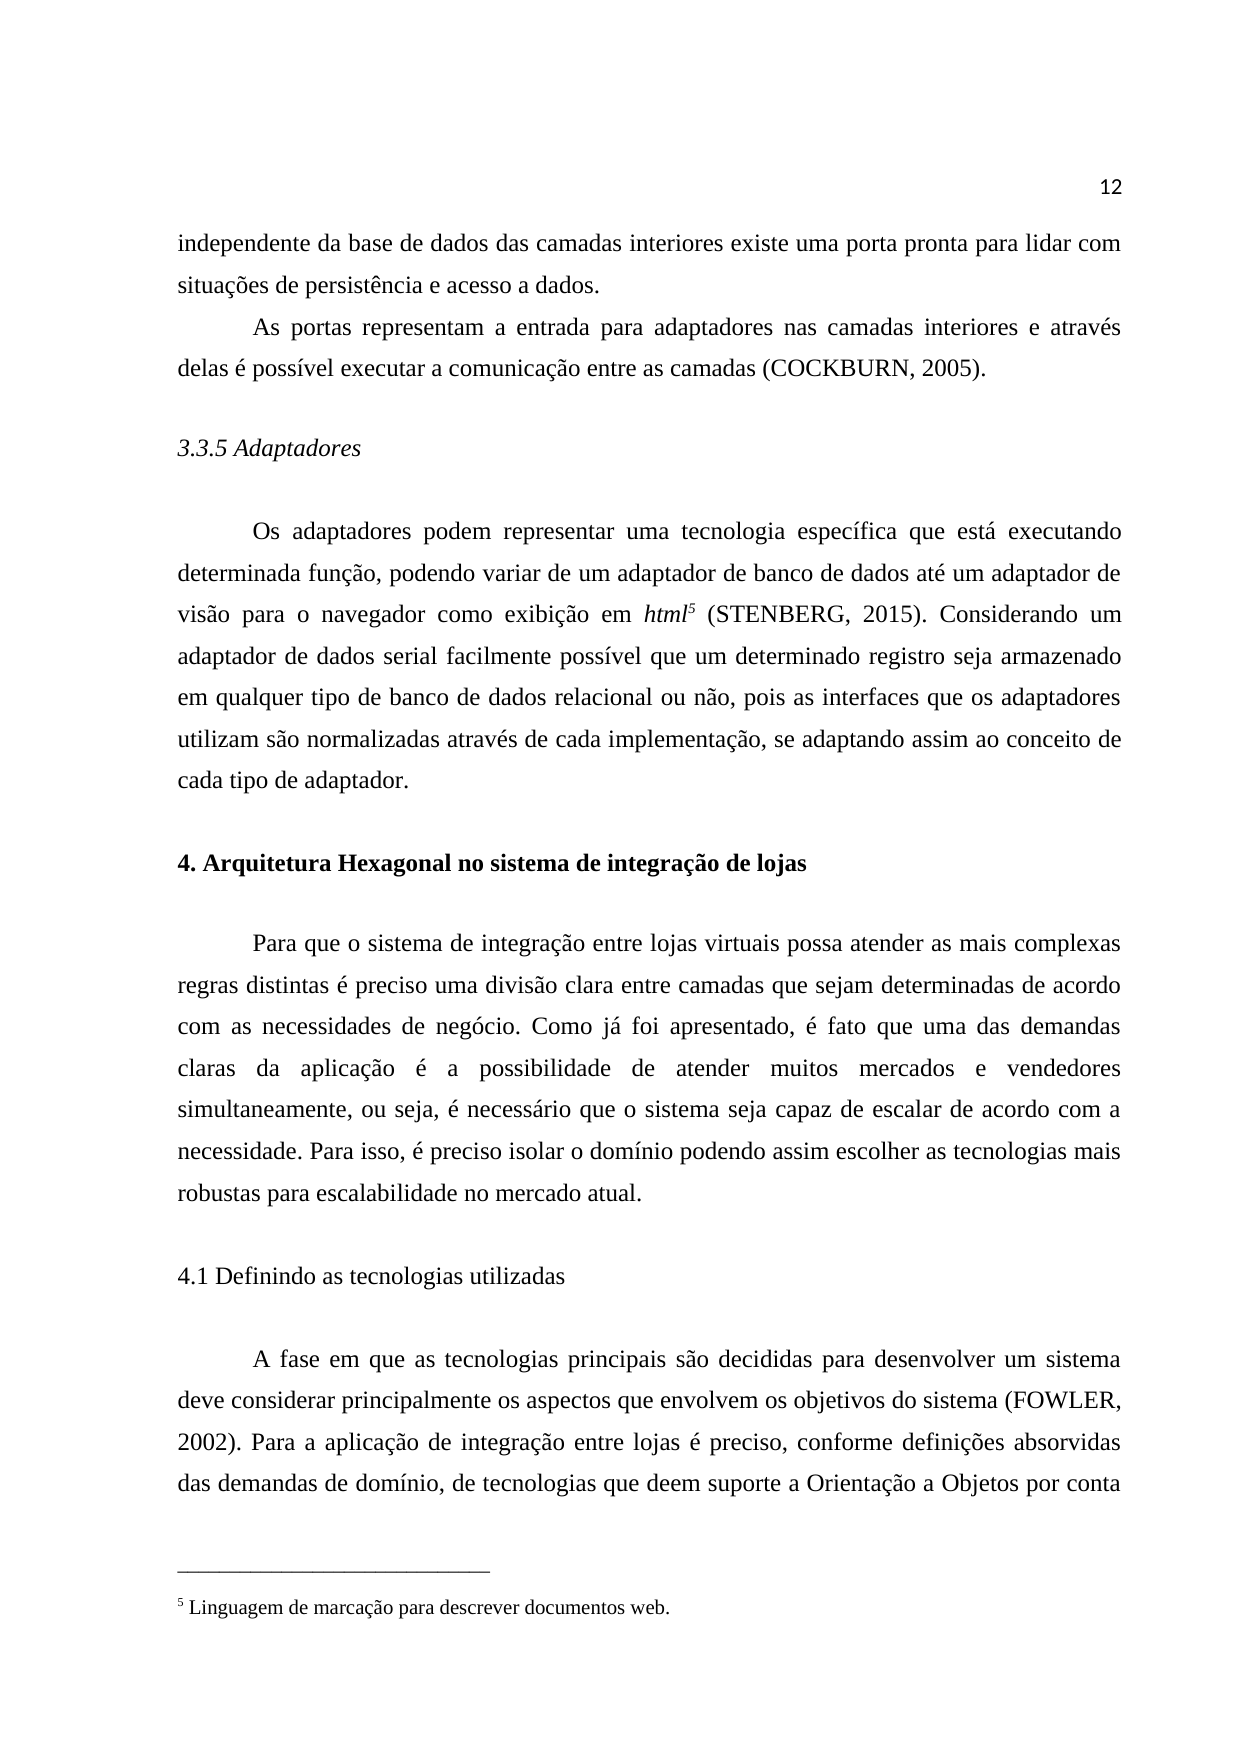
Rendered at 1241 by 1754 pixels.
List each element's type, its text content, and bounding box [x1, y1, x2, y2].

text A fase em que as tecnologias principais são decididas para desenvolver um sistema deve considerar principalmente os aspectos que envolvem os objetivos do sistema (FOWLER, 2002). Para a aplicação de integração entre lojas é preciso, conforme definições absorvidas das demandas de domínio, de tecnologias que deem suporte a Orientação a Objetos por conta [177, 1345, 1122, 1497]
text Os adaptadores podem representar uma tecnologia específica que está executando determinada função, podendo variar de um adaptador de banco de dados até um adaptador de visão para o navegador como exibição em html5 (STENBERG, 2015). Considerando um adaptador de dados serial facilmente possível que um determinado registro seja armazenado em qualquer tipo de banco de dados relacional ou não, pois as interfaces que os adaptadores utilizam são normalizadas através de cada implementação, se adaptando assim ao conceito de cada tipo de adaptador. [177, 517, 1122, 794]
text 4. Arquitetura Hexagonal no sistema de integração de lojas [177, 849, 1122, 877]
text As portas representam a entrada para adaptadores nas camadas interiores e através delas é possível executar a comunicação entre as camadas (COCKBURN, 2005). [177, 313, 1122, 382]
text 4.1 Definindo as tecnologias utilizadas [177, 1262, 1122, 1289]
text Para que o sistema de integração entre lojas virtuais possa atender as mais complexas regras distintas é preciso uma divisão clara entre camadas que sejam determinadas de acordo com as necessidades de negócio. Como já foi apresentado, é fato que uma das demandas claras da aplicação é a possibilidade de atender muitos mercados e vendedores simultaneamente, ou seja, é necessário que o sistema seja capaz de escalar de acordo com a necessidade. Para isso, é preciso isolar o domínio podendo assim escolher as tecnologias mais robustas para escalabilidade no mercado atual. [177, 929, 1122, 1206]
text 3.3.5 Adaptadores [177, 434, 1122, 462]
text independente da base de dados das camadas interiores existe uma porta pronta para lidar com situações de persistência e acesso a dados. [177, 229, 1122, 299]
